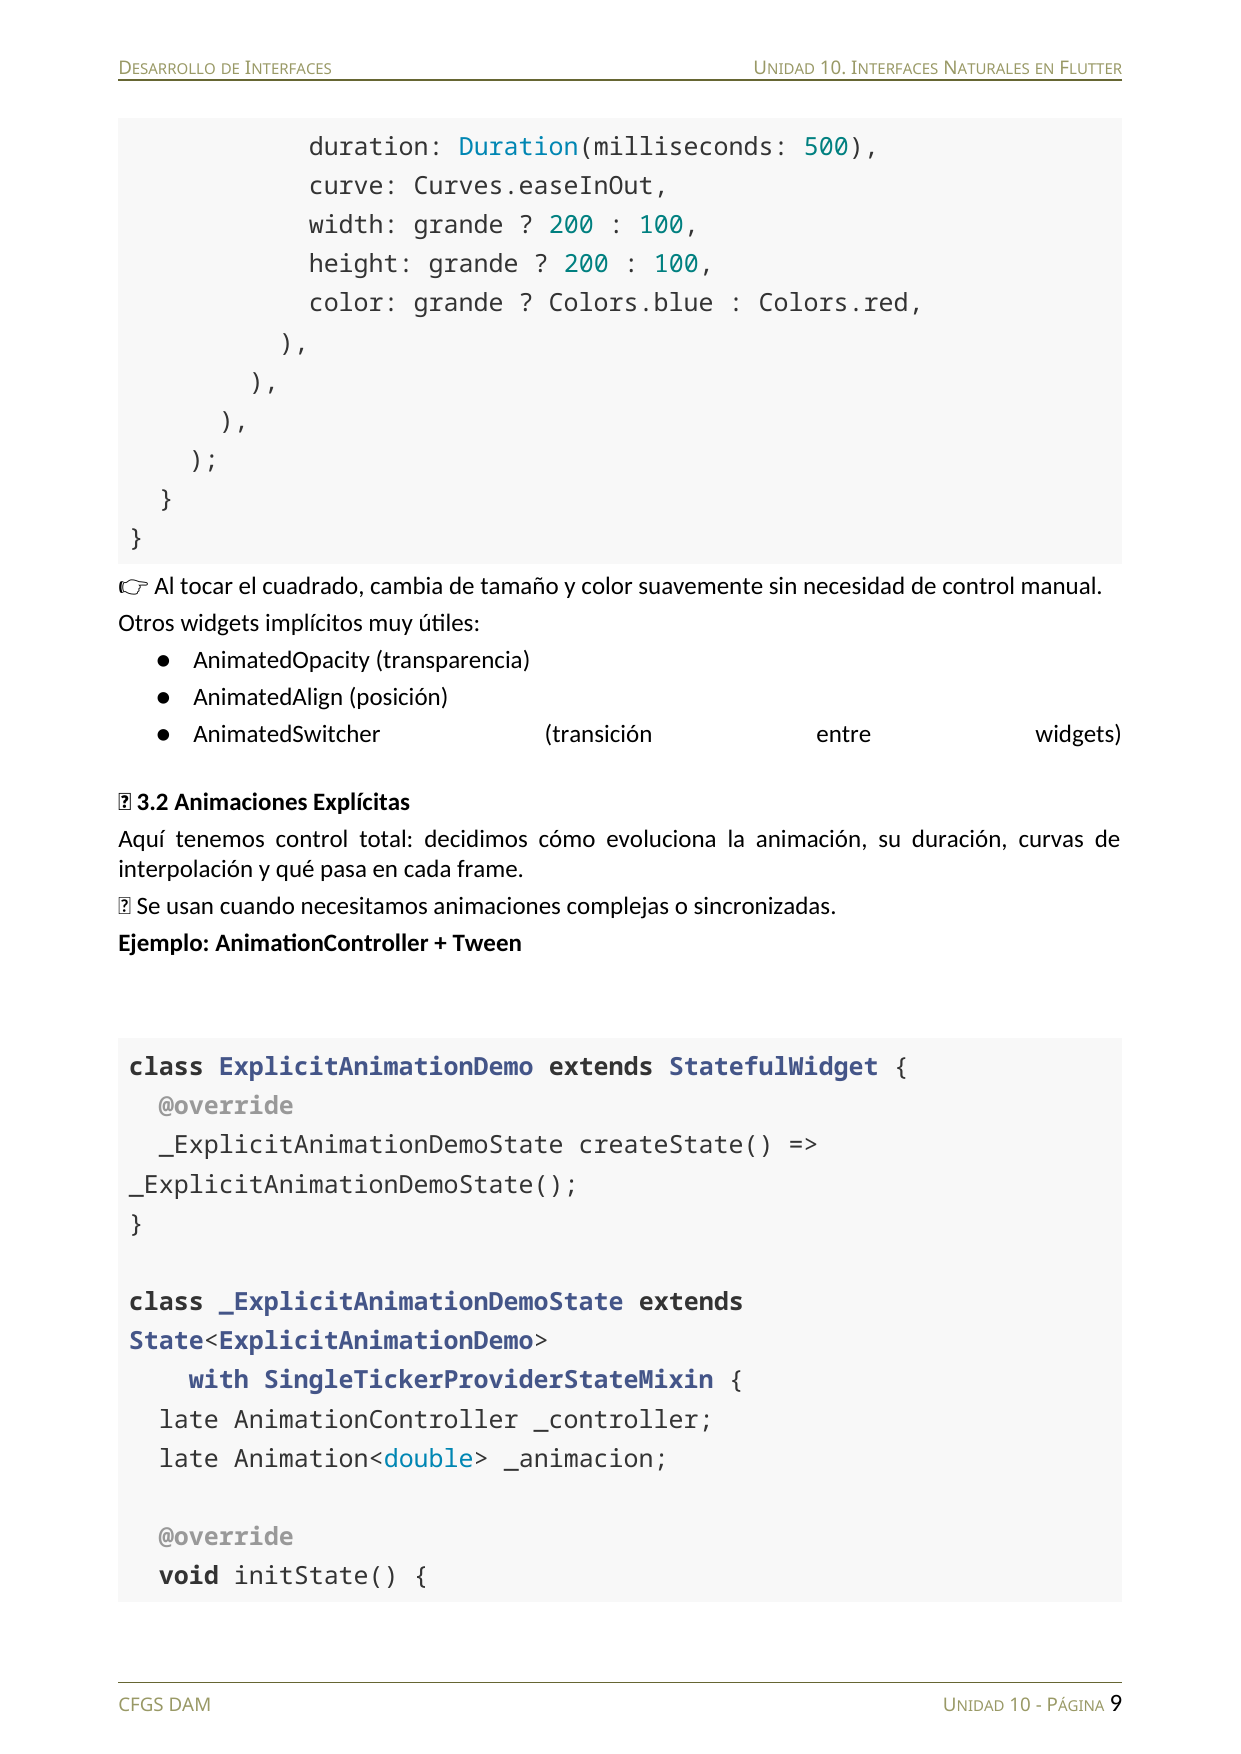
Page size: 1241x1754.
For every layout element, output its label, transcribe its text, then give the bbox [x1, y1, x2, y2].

list AnimatedSwitcher (transición entre widgets) [156, 718, 1122, 779]
text 📌 Se usan cuando necesitamos animaciones complejas o sincronizadas. [118, 890, 1122, 921]
text Otros widgets implícitos muy útiles: [118, 607, 1122, 638]
list AnimatedOpacity (transparencia) [156, 644, 1122, 675]
text Aquí tenemos control total: decidimos cómo evoluciona la animación, su duración, curvas de interpolación y qué pasa en cada frame. [118, 823, 1122, 884]
list AnimatedAlign (posición) [156, 681, 1122, 712]
table_header duration: Duration(milliseconds: 500), curve: Curves.easeInOut, width: grande ? 200 : 100, height: grande ? 200 : 100, color: grande ? Colors.blue : Colors.red, ), ), ), ); } } [118, 118, 1122, 564]
text 🔹 3.2 Animaciones Explícitas [118, 786, 1122, 816]
table_header class ExplicitAnimationDemo extends StatefulWidget { @override _ExplicitAnimationDemoState createState() => _ExplicitAnimationDemoState(); } class _ExplicitAnimationDemoState extends State<ExplicitAnimationDemo> with SingleTickerProviderStateMixin { late AnimationController _controller; late Animation<double> _animacion; @override void initState() { [118, 1038, 1122, 1602]
text Ejemplo: AnimationController + Tween [118, 927, 1122, 958]
text 👉 Al tocar el cuadrado, cambia de tamaño y color suavemente sin necesidad de control manual. [118, 571, 1122, 601]
